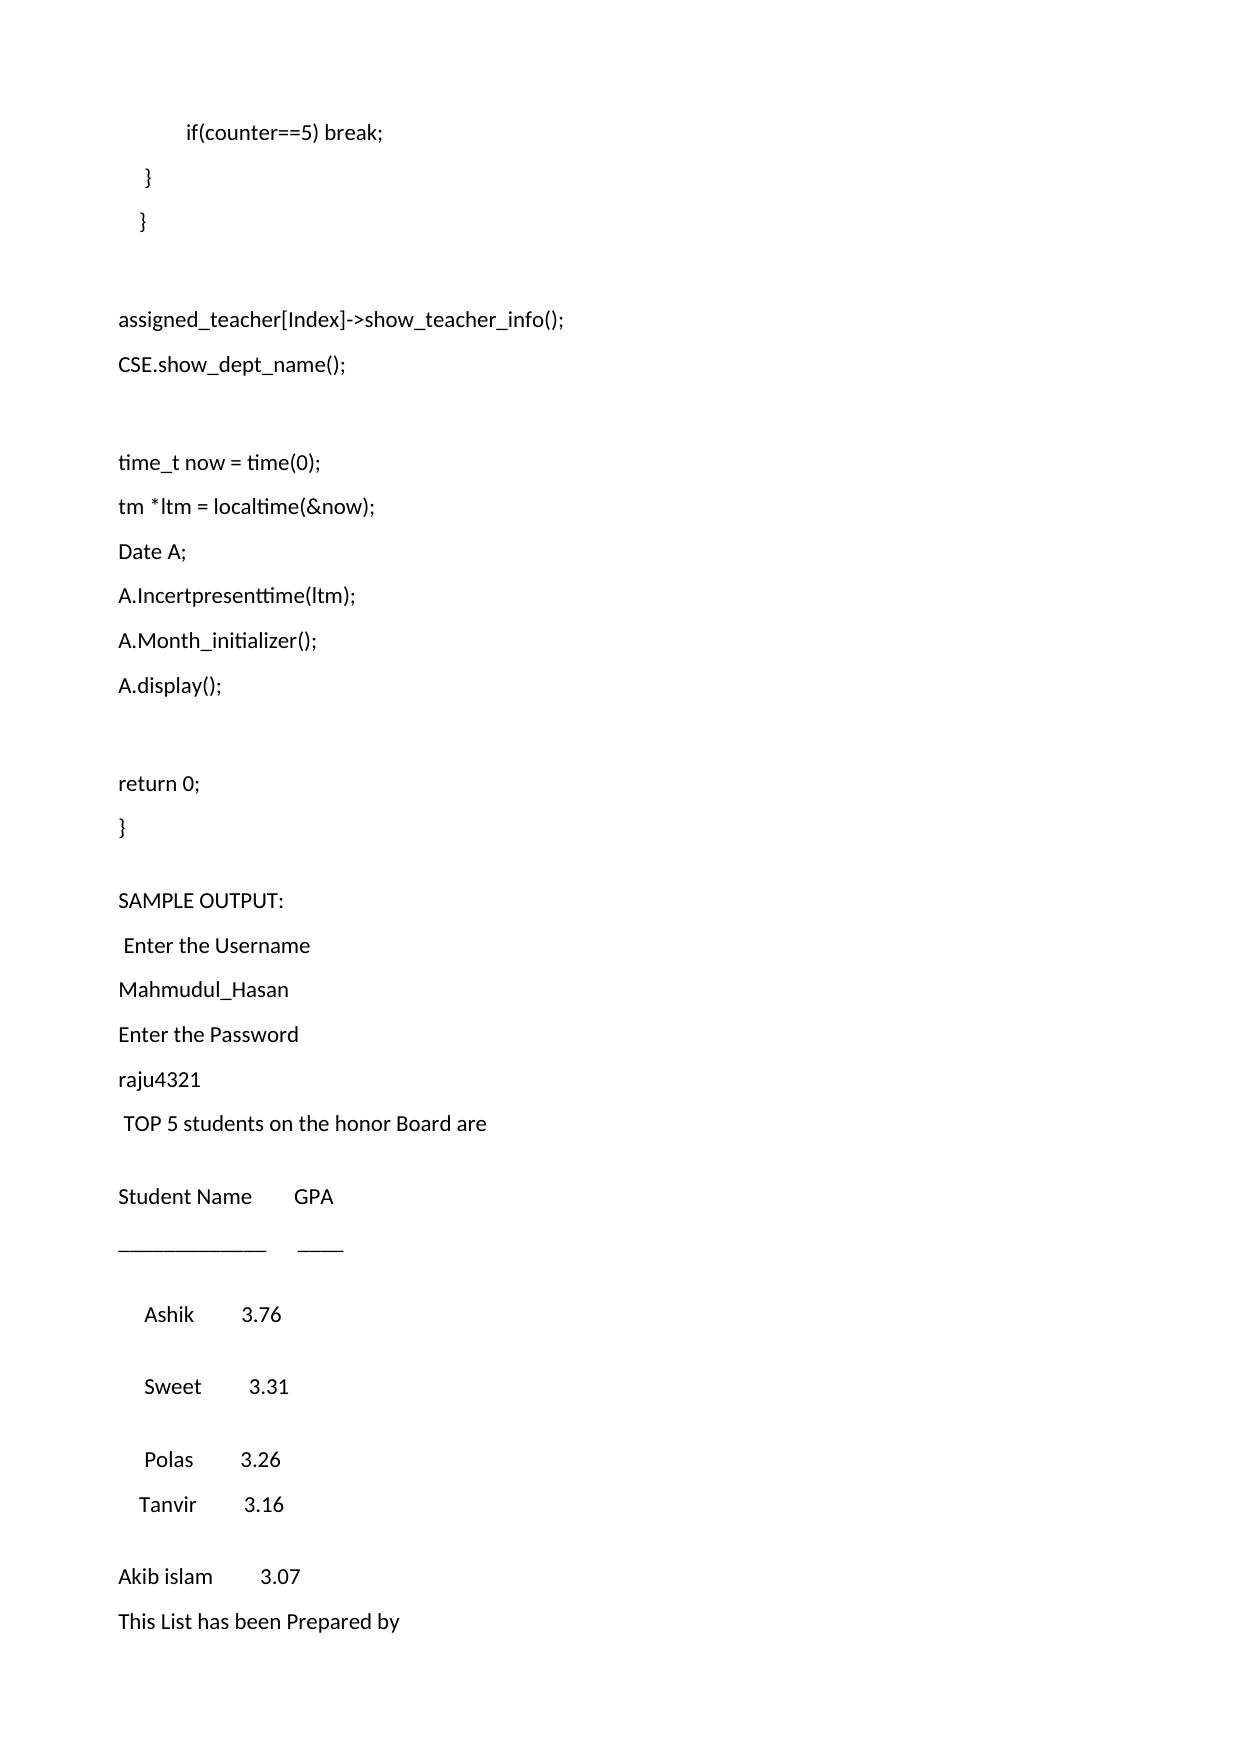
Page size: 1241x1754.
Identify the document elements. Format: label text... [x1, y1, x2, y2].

text _____________ ____ [118, 1227, 1122, 1255]
text } [118, 207, 1122, 236]
text Date A; [118, 537, 1122, 565]
text A.display(); [118, 671, 1122, 699]
text Polas 3.26 [118, 1445, 1122, 1473]
text CSE.show_dept_name(); [118, 350, 1122, 378]
text Ashik 3.76 [118, 1300, 1122, 1328]
text tm *ltm = localtime(&now); [118, 492, 1122, 520]
text if(counter==5) break; [118, 118, 1122, 146]
text assigned_teacher[Index]->show_teacher_info(); [118, 305, 1122, 333]
text } [118, 813, 1122, 841]
text Enter the Username [118, 931, 1122, 959]
text Tanvir 3.16 [118, 1490, 1122, 1518]
text Akib islam 3.07 [118, 1562, 1122, 1591]
text } [118, 163, 1122, 191]
text Sweet 3.31 [118, 1372, 1122, 1400]
text A.Incertpresenttime(ltm); [118, 582, 1122, 610]
text time_t now = time(0); [118, 448, 1122, 476]
text This List has been Prepared by [118, 1607, 1122, 1635]
text SAMPLE OUTPUT: [118, 886, 1122, 914]
text Student Name GPA [118, 1182, 1122, 1210]
text TOP 5 students on the honor Board are [118, 1109, 1122, 1138]
text A.Month_initializer(); [118, 626, 1122, 654]
text raju4321 [118, 1065, 1122, 1093]
text Mahmudul_Hasan [118, 976, 1122, 1003]
text Enter the Password [118, 1020, 1122, 1048]
text return 0; [118, 769, 1122, 797]
